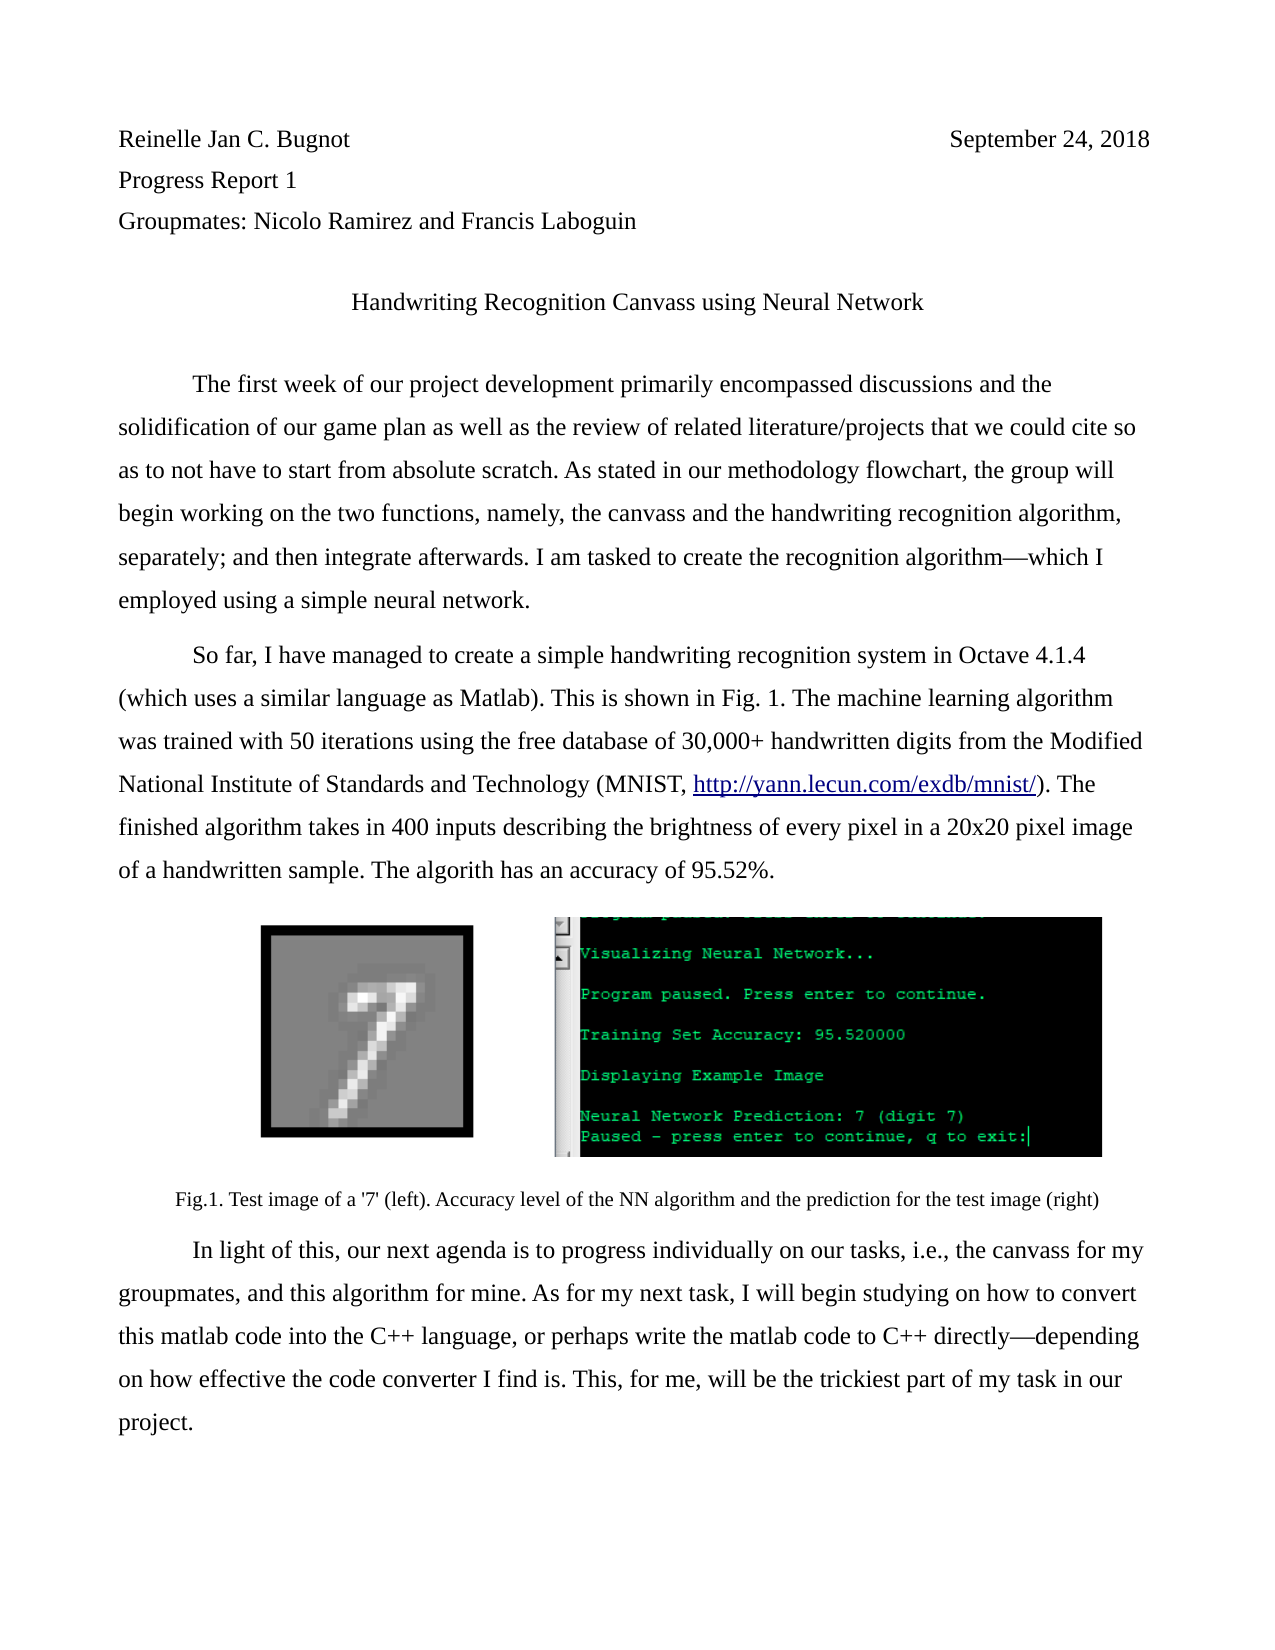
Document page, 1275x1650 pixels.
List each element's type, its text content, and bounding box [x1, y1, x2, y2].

text The first week of our project development primarily encompassed discussions and the solidification of our game plan as well as the review of related literature/projects that we could cite so as to not have to start from absolute scratch. As stated in our methodology flowchart, the group will begin working on the two functions, namely, the canvass and the handwriting recognition algorithm, separately; and then integrate afterwards. I am tasked to create the recognition algorithm—which I employed using a simple neural network. [118, 369, 1157, 613]
text Reinelle Jan C. Bugnot September 24, 2018 [118, 124, 1157, 153]
text Handwriting Recognition Canvass using Neural Network [118, 287, 1157, 316]
text Groupmates: Nicolo Ramirez and Francis Laboguin [118, 206, 1157, 234]
text In light of this, our next agenda is to progress individually on our tasks, i.e., the canvass for my groupmates, and this algorithm for mine. As for my next task, I will begin studying on how to convert this matlab code into the C++ language, or perhaps write the matlab code to C++ directly—depending on how effective the code converter I find is. This, for me, will be the trickiest part of my task in our project. [118, 1235, 1157, 1436]
text Progress Report 1 [118, 165, 1157, 194]
picture [172, 917, 1103, 1157]
text Fig.1. Test image of a '7' (left). Accuracy level of the NN algorithm and the prediction for the test image (right) [118, 1187, 1157, 1211]
text So far, I have managed to create a simple handwriting recognition system in Octave 4.1.4 (which uses a similar language as Matlab). This is shown in Fig. 1. The machine learning algorithm was trained with 50 iterations using the free database of 30,000+ handwritten digits from the Modified National Institute of Standards and Technology (MNIST, http://yann.lecun.com/exdb/mnist/). The finished algorithm takes in 400 inputs describing the brightness of every pixel in a 20x20 pixel image of a handwritten sample. The algorith has an accuracy of 95.52%. [118, 640, 1157, 884]
